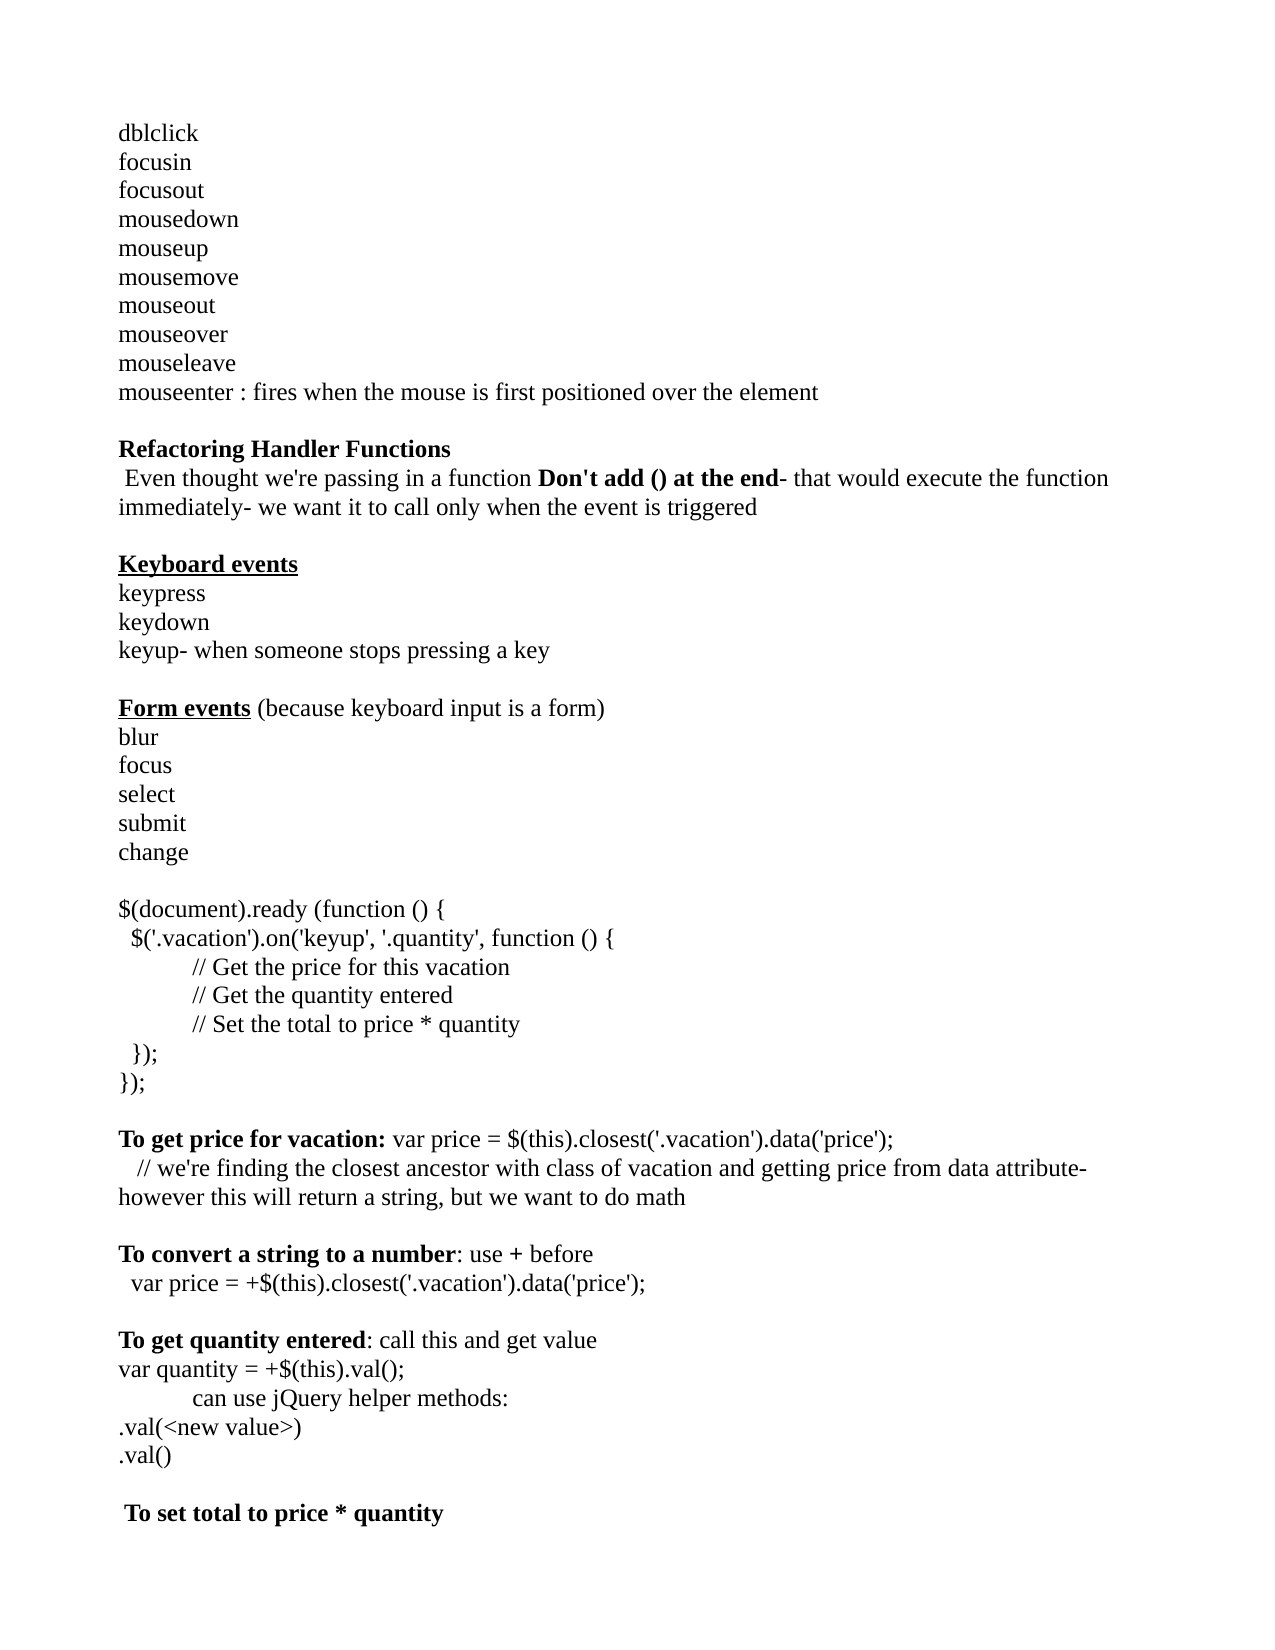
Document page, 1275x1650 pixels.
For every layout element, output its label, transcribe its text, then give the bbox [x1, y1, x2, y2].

text keydown [118, 607, 1157, 636]
text Refactoring Handler Functions [118, 434, 1157, 463]
text mousedown [118, 204, 1157, 233]
text // we're finding the closest ancestor with class of vacation and getting price from data attribute- however this will return a string, but we want to do math [118, 1153, 1157, 1239]
text Form events (because keyboard input is a form) [118, 693, 1157, 722]
text keypress [118, 578, 1157, 607]
text // Get the quantity entered [118, 981, 1157, 1009]
text focus [118, 751, 1157, 779]
text To get quantity entered: call this and get value [118, 1326, 1157, 1354]
text mouseup [118, 233, 1157, 262]
text dblclick [118, 118, 1157, 147]
text To convert a string to a number: use + before var price = +$(this).closest('.vacation').data('price'); [118, 1239, 1157, 1297]
text Keyboard events [118, 549, 1157, 578]
text mouseleave [118, 348, 1157, 377]
text mousemove [118, 262, 1157, 291]
text select [118, 779, 1157, 808]
text change [118, 837, 1157, 866]
text mouseout [118, 291, 1157, 319]
text submit [118, 808, 1157, 837]
text Even thought we're passing in a function Don't add () at the end- that would execute the function immediately- we want it to call only when the event is triggered [118, 463, 1157, 521]
text // Set the total to price * quantity }); [118, 1009, 1157, 1067]
text To set total to price * quantity [118, 1498, 1157, 1527]
text var quantity = +$(this).val(); [118, 1354, 1157, 1383]
text }); [118, 1067, 1157, 1096]
text $('.vacation').on('keyup', '.quantity', function () { [118, 923, 1157, 952]
text focusin [118, 147, 1157, 176]
text keyup- when someone stops pressing a key [118, 636, 1157, 664]
text // Get the price for this vacation [118, 952, 1157, 981]
text $(document).ready (function () { [118, 894, 1157, 923]
text mouseenter : fires when the mouse is first positioned over the element [118, 377, 1157, 406]
text can use jQuery helper methods: .val(<new value>) [118, 1383, 1157, 1441]
text focusout [118, 176, 1157, 204]
text mouseover [118, 319, 1157, 348]
text To get price for vacation: var price = $(this).closest('.vacation').data('price'); [118, 1124, 1157, 1153]
text blur [118, 722, 1157, 751]
text .val() [118, 1441, 1157, 1469]
